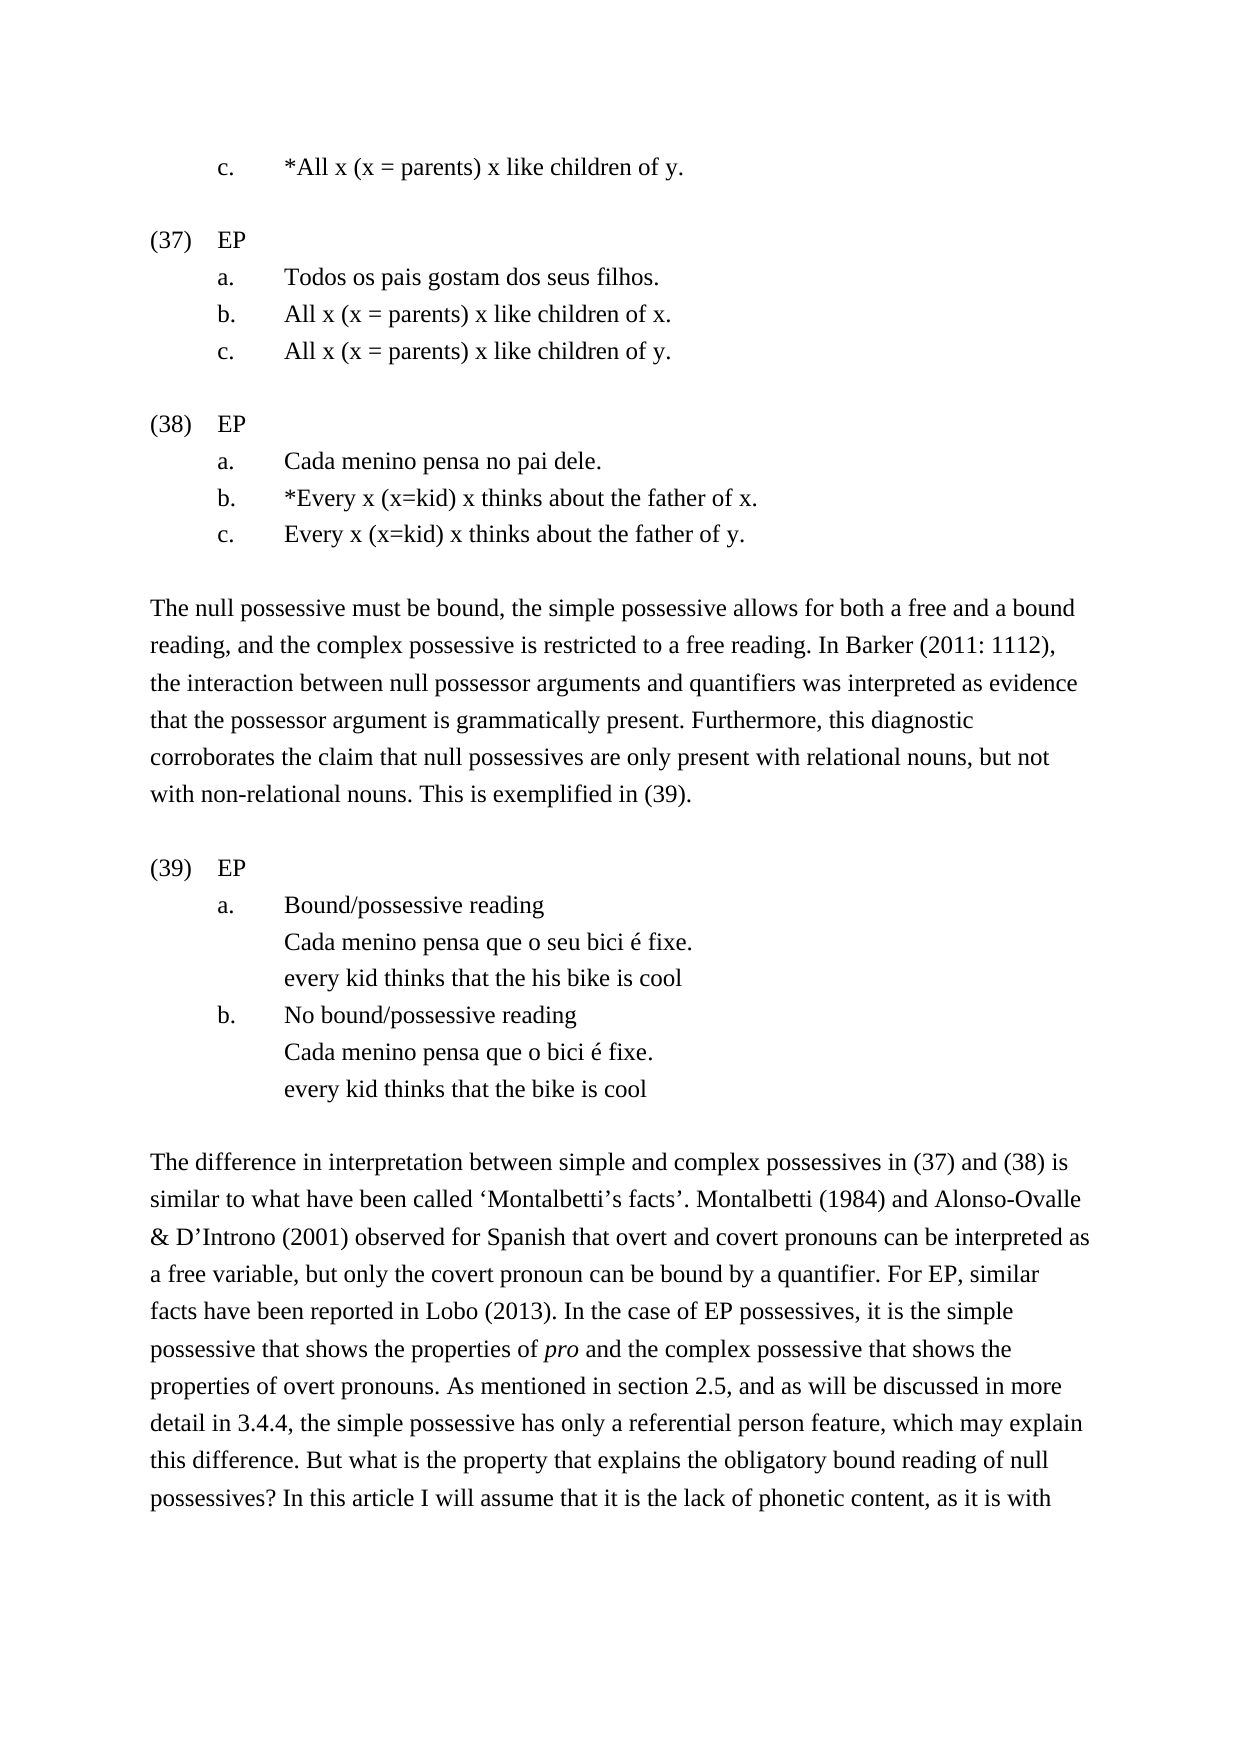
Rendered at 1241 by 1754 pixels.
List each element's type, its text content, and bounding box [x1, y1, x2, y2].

text a. Bound/possessive reading [150, 888, 1090, 921]
text The null possessive must be bound, the simple possessive allows for both a free and a bound reading, and the complex possessive is restricted to a free reading. In Barker (2011: 1112), the interaction between null possessor arguments and quantifiers was interpreted as evidence that the possessor argument is grammatically present. Furthermore, this diagnostic corroborates the claim that null possessives are only present with relational nouns, but not with non-relational nouns. This is exemplified in (39). [150, 591, 1090, 810]
text c. Every x (x=kid) x thinks about the father of y. [150, 518, 1090, 550]
text b. All x (x = parents) x like children of x. [150, 297, 1090, 329]
text Cada menino pensa que o bici é fixe. [217, 1035, 1090, 1068]
text The difference in interpretation between simple and complex possessives in (37) and (38) is similar to what have been called ‘Montalbetti’s facts’. Montalbetti (1984) and Alonso-Ovalle & D’Introno (2001) observed for Spanish that overt and covert pronouns can be interpreted as a free variable, but only the covert pronoun can be bound by a quantifier. For EP, similar facts have been reported in Lobo (2013). In the case of EP possessives, it is the simple possessive that shows the properties of pro and the complex possessive that shows the properties of overt pronouns. As mentioned in section 2.5, and as will be discussed in more detail in 3.4.4, the simple possessive has only a referential person feature, which may explain this difference. But what is the property that explains the obligatory bound reading of null possessives? In this article I will assume that it is the lack of phonetic content, as it is with [150, 1145, 1090, 1513]
text (39) EP [150, 851, 1090, 884]
text Cada menino pensa que o seu bici é fixe. [217, 925, 1090, 957]
text (37) EP [150, 223, 1090, 256]
text every kid thinks that the bike is cool [217, 1072, 1090, 1104]
text (38) EP [150, 407, 1090, 440]
text a. Todos os pais gostam dos seus filhos. [150, 260, 1090, 293]
text c. *All x (x = parents) x like children of y. [150, 150, 1090, 182]
text b. *Every x (x=kid) x thinks about the father of x. [150, 481, 1090, 513]
text c. All x (x = parents) x like children of y. [150, 334, 1090, 366]
text a. Cada menino pensa no pai dele. [150, 444, 1090, 477]
text every kid thinks that the his bike is cool [217, 962, 1090, 994]
text b. No bound/possessive reading [150, 998, 1090, 1031]
